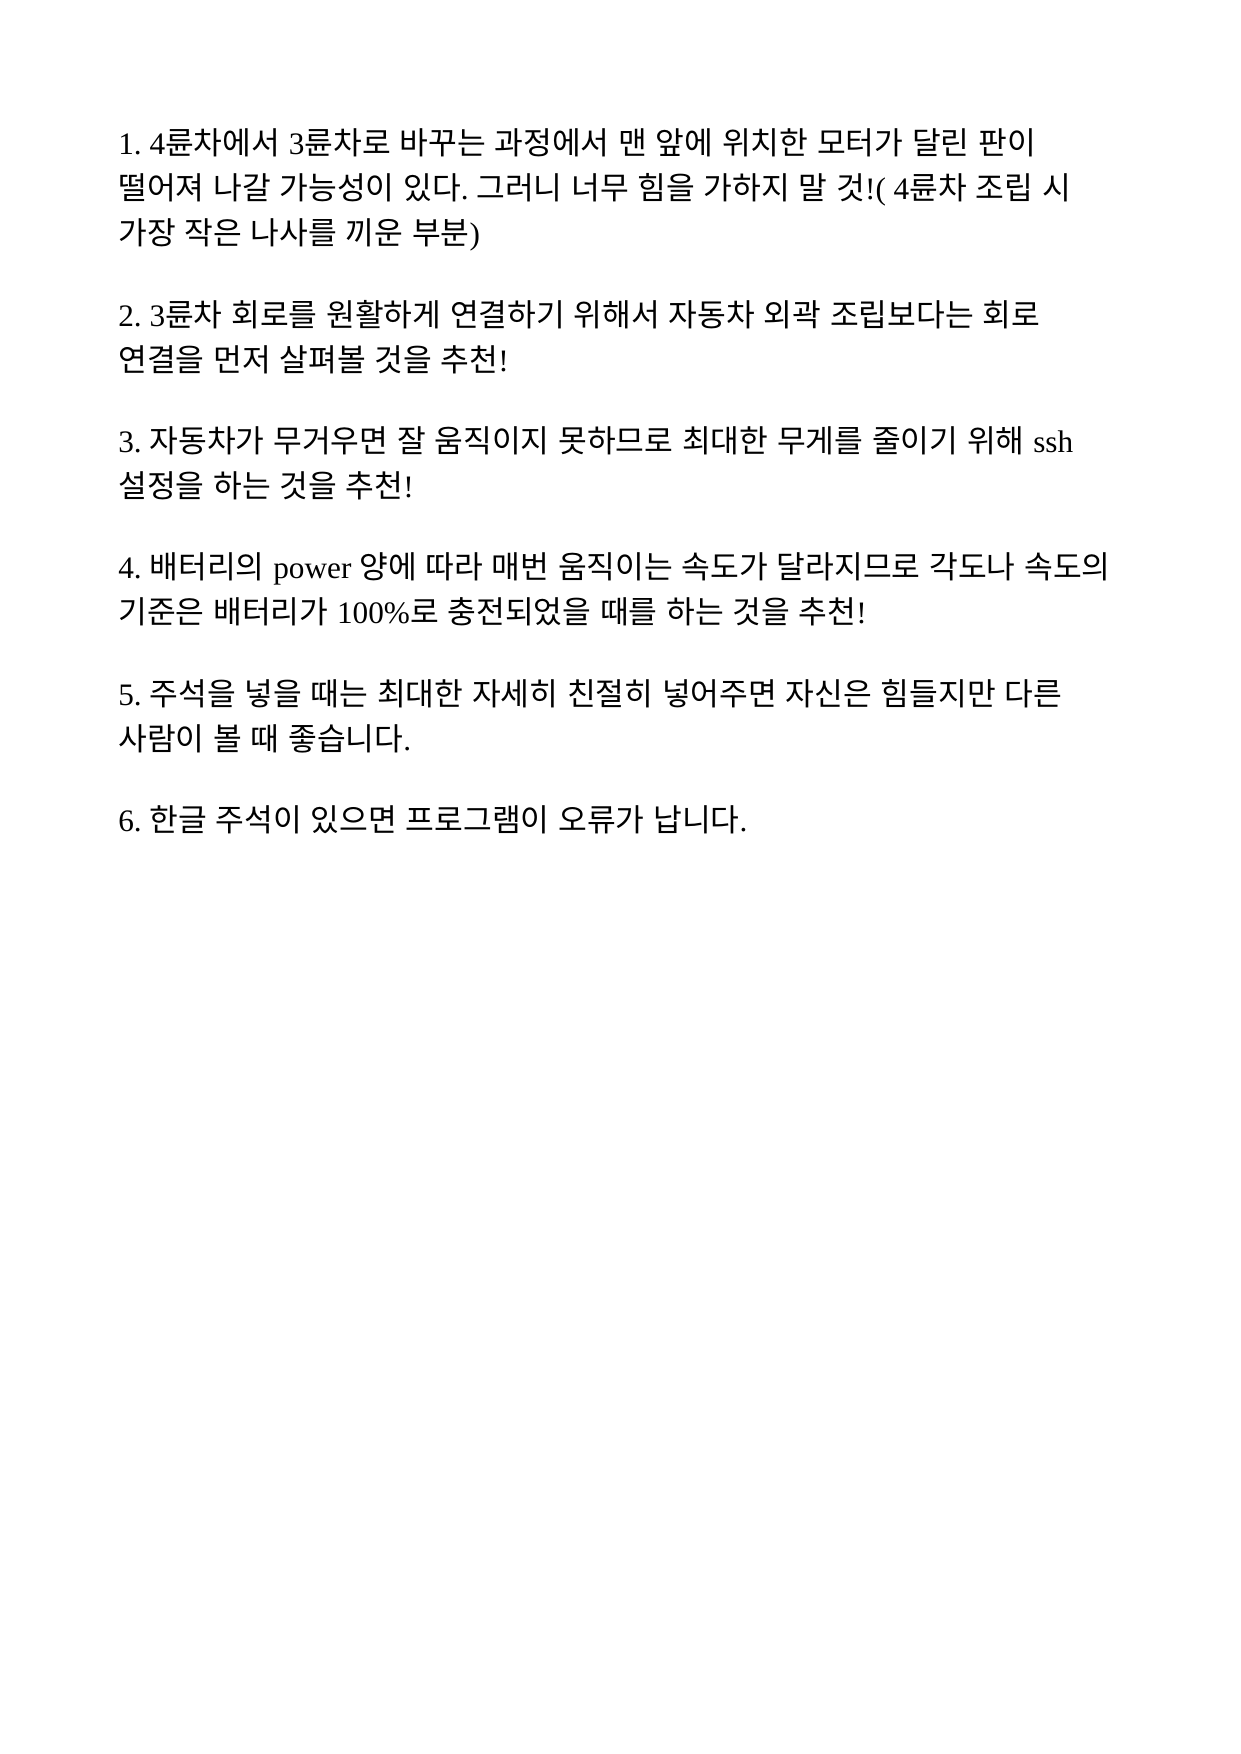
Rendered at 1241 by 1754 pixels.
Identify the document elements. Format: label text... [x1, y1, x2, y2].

text 6. 한글 주석이 있으면 프로그램이 오류가 납니다. [118, 795, 1122, 840]
text 1. 4륜차에서 3륜차로 바꾸는 과정에서 맨 앞에 위치한 모터가 달린 판이 떨어져 나갈 가능성이 있다. 그러니 너무 힘을 가하지 말 것!( 4륜차 조립 시 가장 작은 나사를 끼운 부분) [118, 118, 1122, 254]
text 2. 3륜차 회로를 원활하게 연결하기 위해서 자동차 외곽 조립보다는 회로 연결을 먼저 살펴볼 것을 추천! [118, 290, 1122, 380]
text 5. 주석을 넣을 때는 최대한 자세히 친절히 넣어주면 자신은 힘들지만 다른 사람이 볼 때 좋습니다. [118, 669, 1122, 759]
text 3. 자동차가 무거우면 잘 움직이지 못하므로 최대한 무게를 줄이기 위해 ssh 설정을 하는 것을 추천! [118, 416, 1122, 506]
text 4. 배터리의 power 양에 따라 매번 움직이는 속도가 달라지므로 각도나 속도의 기준은 배터리가 100%로 충전되었을 때를 하는 것을 추천! [118, 542, 1122, 633]
